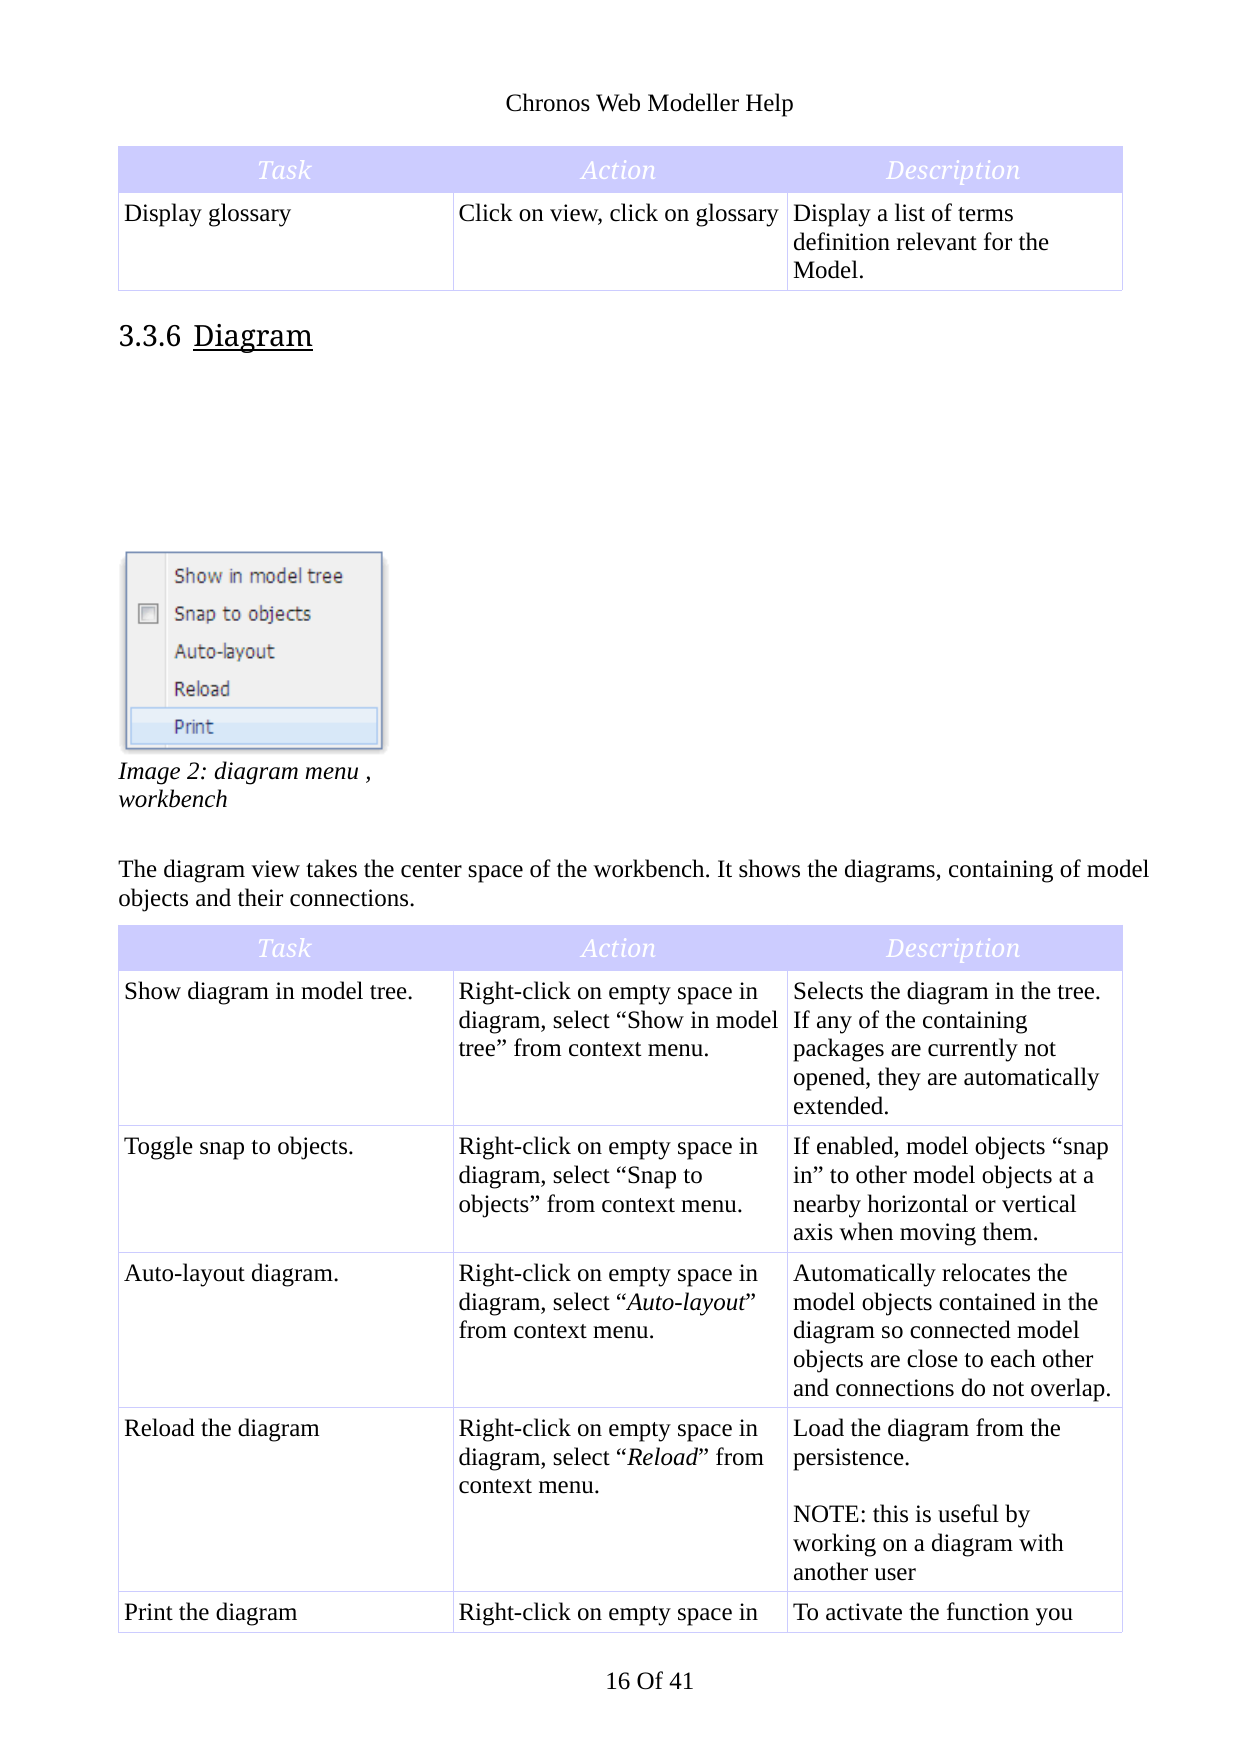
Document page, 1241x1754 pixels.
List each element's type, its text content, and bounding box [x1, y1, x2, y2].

table_cell Show diagram in model tree. [119, 971, 453, 1125]
table_cell Auto-layout diagram. [119, 1253, 453, 1407]
table_header Task [119, 926, 453, 970]
table_cell Click on view, click on glossary [454, 193, 787, 290]
table_header Description [788, 926, 1122, 970]
table_cell Display a list of terms definition relevant for the Model. [788, 193, 1122, 290]
table_cell Selects the diagram in the tree. If any of the containing packages are currently not opened, they are automatically extended. [788, 971, 1122, 1125]
table_cell Print the diagram [119, 1592, 453, 1632]
table_cell Toggle snap to objects. [119, 1126, 453, 1252]
table_header Task [119, 147, 453, 192]
table_cell To activate the function you [788, 1592, 1122, 1632]
table_cell Display glossary [119, 193, 453, 290]
table_header Action [454, 926, 787, 970]
table_cell If enabled, model objects “snap in” to other model objects at a nearby horizontal or vertical axis when moving them. [788, 1126, 1122, 1252]
table_cell Right-click on empty space in [454, 1592, 787, 1632]
text The diagram view takes the center space of the workbench. It shows the diagrams, containing of model objects and their connections. [118, 854, 1181, 912]
table_cell Right-click on empty space in diagram, select “Reload” from context menu. [454, 1408, 787, 1591]
table_cell Right-click on empty space in diagram, select “Auto-layout” from context menu. [454, 1253, 787, 1407]
table_cell Automatically relocates the model objects contained in the diagram so connected model objects are close to each other and connections do not overlap. [788, 1253, 1122, 1407]
text Image 2: diagram menu , workbench [118, 756, 396, 813]
table_header Description [788, 147, 1122, 192]
table_cell Right-click on empty space in diagram, select “Show in model tree” from context menu. [454, 971, 787, 1125]
picture [118, 544, 397, 756]
subtitle Diagram [118, 315, 1181, 355]
table_cell Right-click on empty space in diagram, select “Snap to objects” from context menu. [454, 1126, 787, 1252]
table_cell Reload the diagram [119, 1408, 453, 1591]
table_cell Load the diagram from the persistence. NOTE: this is useful by working on a diagram with another user [788, 1408, 1122, 1591]
table_header Action [454, 147, 787, 192]
